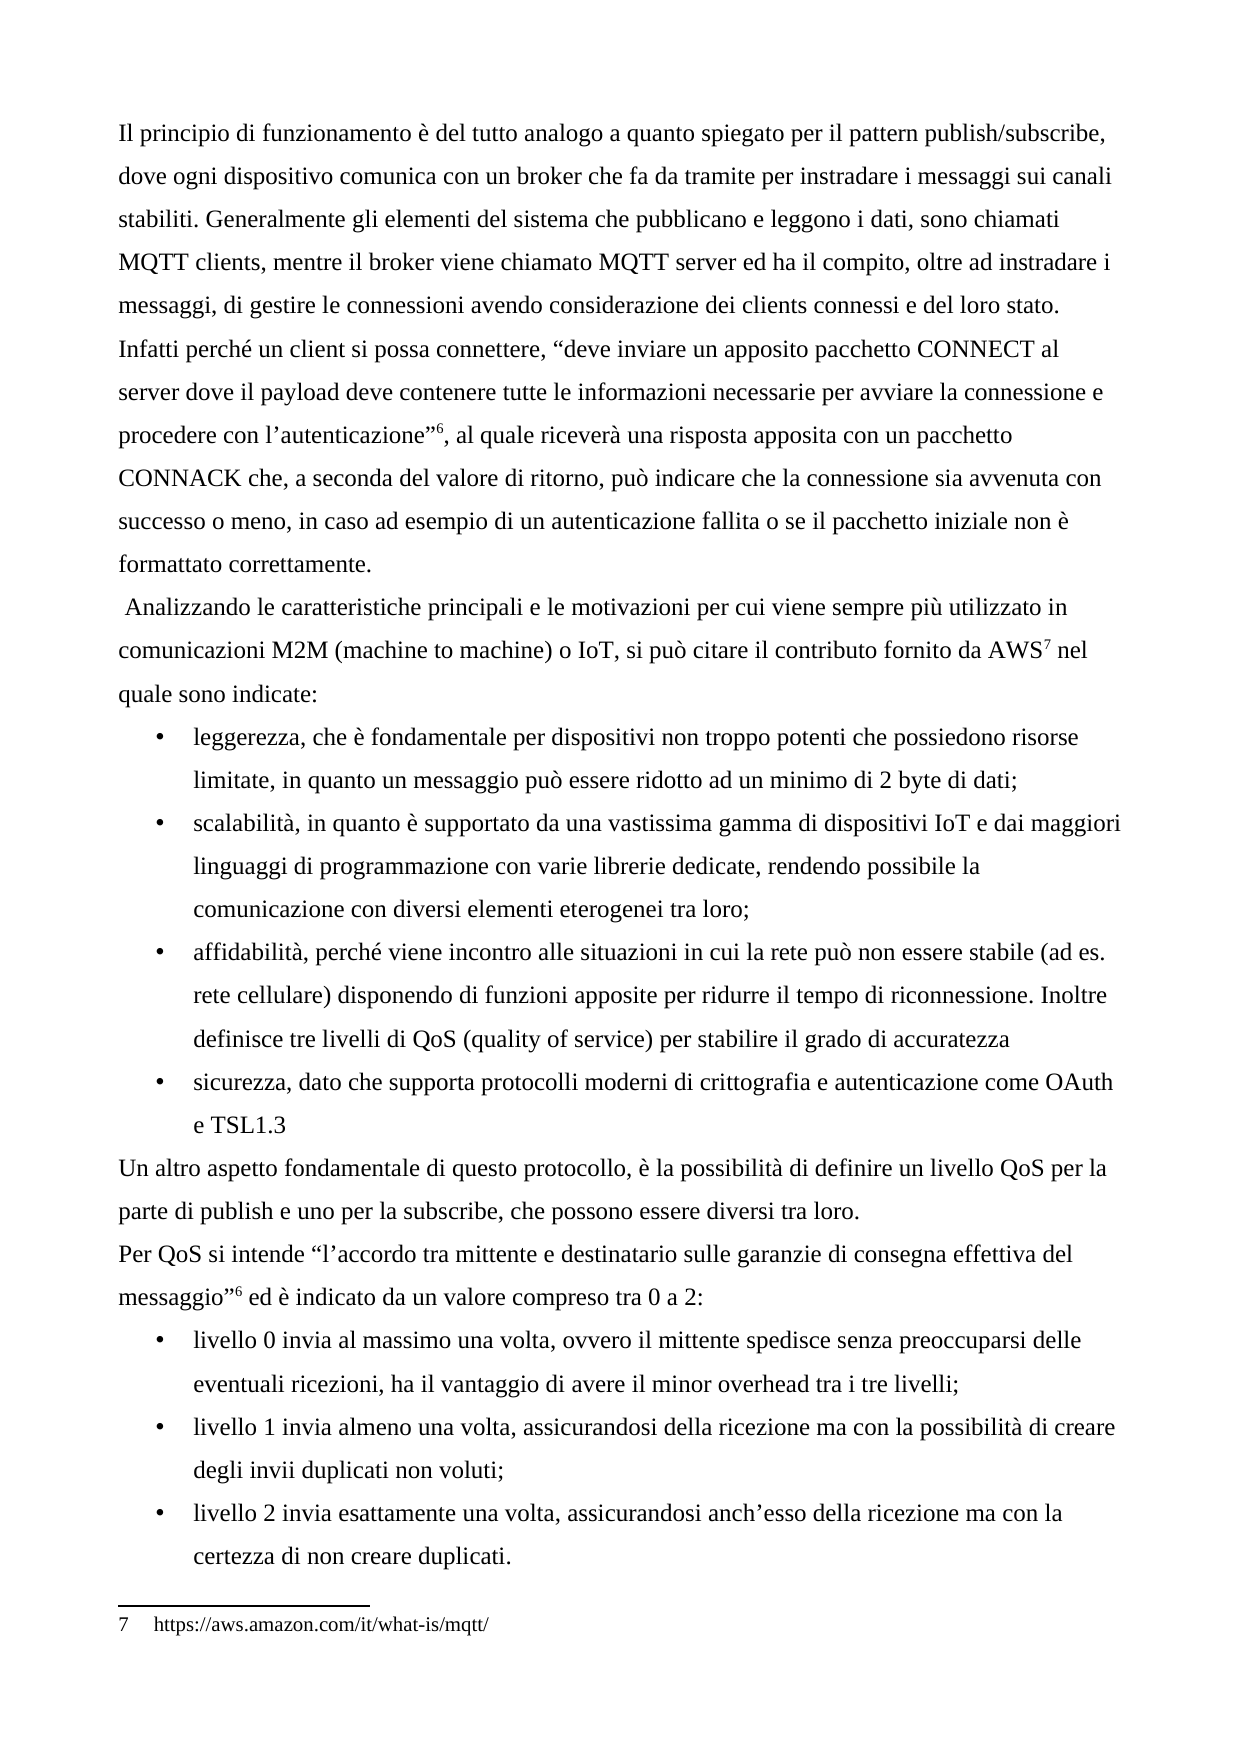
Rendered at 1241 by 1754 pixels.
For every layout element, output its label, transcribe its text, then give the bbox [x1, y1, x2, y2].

text Il principio di funzionamento è del tutto analogo a quanto spiegato per il pattern publish/subscribe, dove ogni dispositivo comunica con un broker che fa da tramite per instradare i messaggi sui canali stabiliti. Generalmente gli elementi del sistema che pubblicano e leggono i dati, sono chiamati MQTT clients, mentre il broker viene chiamato MQTT server ed ha il compito, oltre ad instradare i messaggi, di gestire le connessioni avendo considerazione dei clients connessi e del loro stato. Infatti perché un client si possa connettere, “deve inviare un apposito pacchetto CONNECT al server dove il payload deve contenere tutte le informazioni necessarie per avviare la connessione e procedere con l’autenticazione”6, al quale riceverà una risposta apposita con un pacchetto CONNACK che, a seconda del valore di ritorno, può indicare che la connessione sia avvenuta con successo o meno, in caso ad esempio di un autenticazione fallita o se il pacchetto iniziale non è formattato correttamente. [118, 118, 1122, 578]
list livello 1 invia almeno una volta, assicurandosi della ricezione ma con la possibilità di creare degli invii duplicati non voluti; [156, 1412, 1122, 1484]
list affidabilità, perché viene incontro alle situazioni in cui la rete può non essere stabile (ad es. rete cellulare) disponendo di funzioni apposite per ridurre il tempo di riconnessione. Inoltre definisce tre livelli di QoS (quality of service) per stabilire il grado di accuratezza [156, 937, 1122, 1052]
list leggerezza, che è fondamentale per dispositivi non troppo potenti che possiedono risorse limitate, in quanto un messaggio può essere ridotto ad un minimo di 2 byte di dati; [156, 722, 1122, 794]
text Per QoS si intende “l’accordo tra mittente e destinatario sulle garanzie di consegna effettiva del messaggio”6 ed è indicato da un valore compreso tra 0 a 2: [118, 1239, 1122, 1311]
list livello 0 invia al massimo una volta, ovvero il mittente spedisce senza preoccuparsi delle eventuali ricezioni, ha il vantaggio di avere il minor overhead tra i tre livelli; [156, 1326, 1122, 1397]
text https://aws.amazon.com/it/what-is/mqtt/ [118, 1612, 1122, 1636]
list livello 2 invia esattamente una volta, assicurandosi anch’esso della ricezione ma con la certezza di non creare duplicati. [156, 1498, 1122, 1570]
text Un altro aspetto fondamentale di questo protocollo, è la possibilità di definire un livello QoS per la parte di publish e uno per la subscribe, che possono essere diversi tra loro. [118, 1153, 1122, 1225]
list sicurezza, dato che supporta protocolli moderni di crittografia e autenticazione come OAuth e TSL1.3 [156, 1067, 1122, 1139]
list scalabilità, in quanto è supportato da una vastissima gamma di dispositivi IoT e dai maggiori linguaggi di programmazione con varie librerie dedicate, rendendo possibile la comunicazione con diversi elementi eterogenei tra loro; [156, 808, 1122, 923]
text Analizzando le caratteristiche principali e le motivazioni per cui viene sempre più utilizzato in comunicazioni M2M (machine to machine) o IoT, si può citare il contributo fornito da AWS nel quale sono indicate: [118, 592, 1122, 707]
